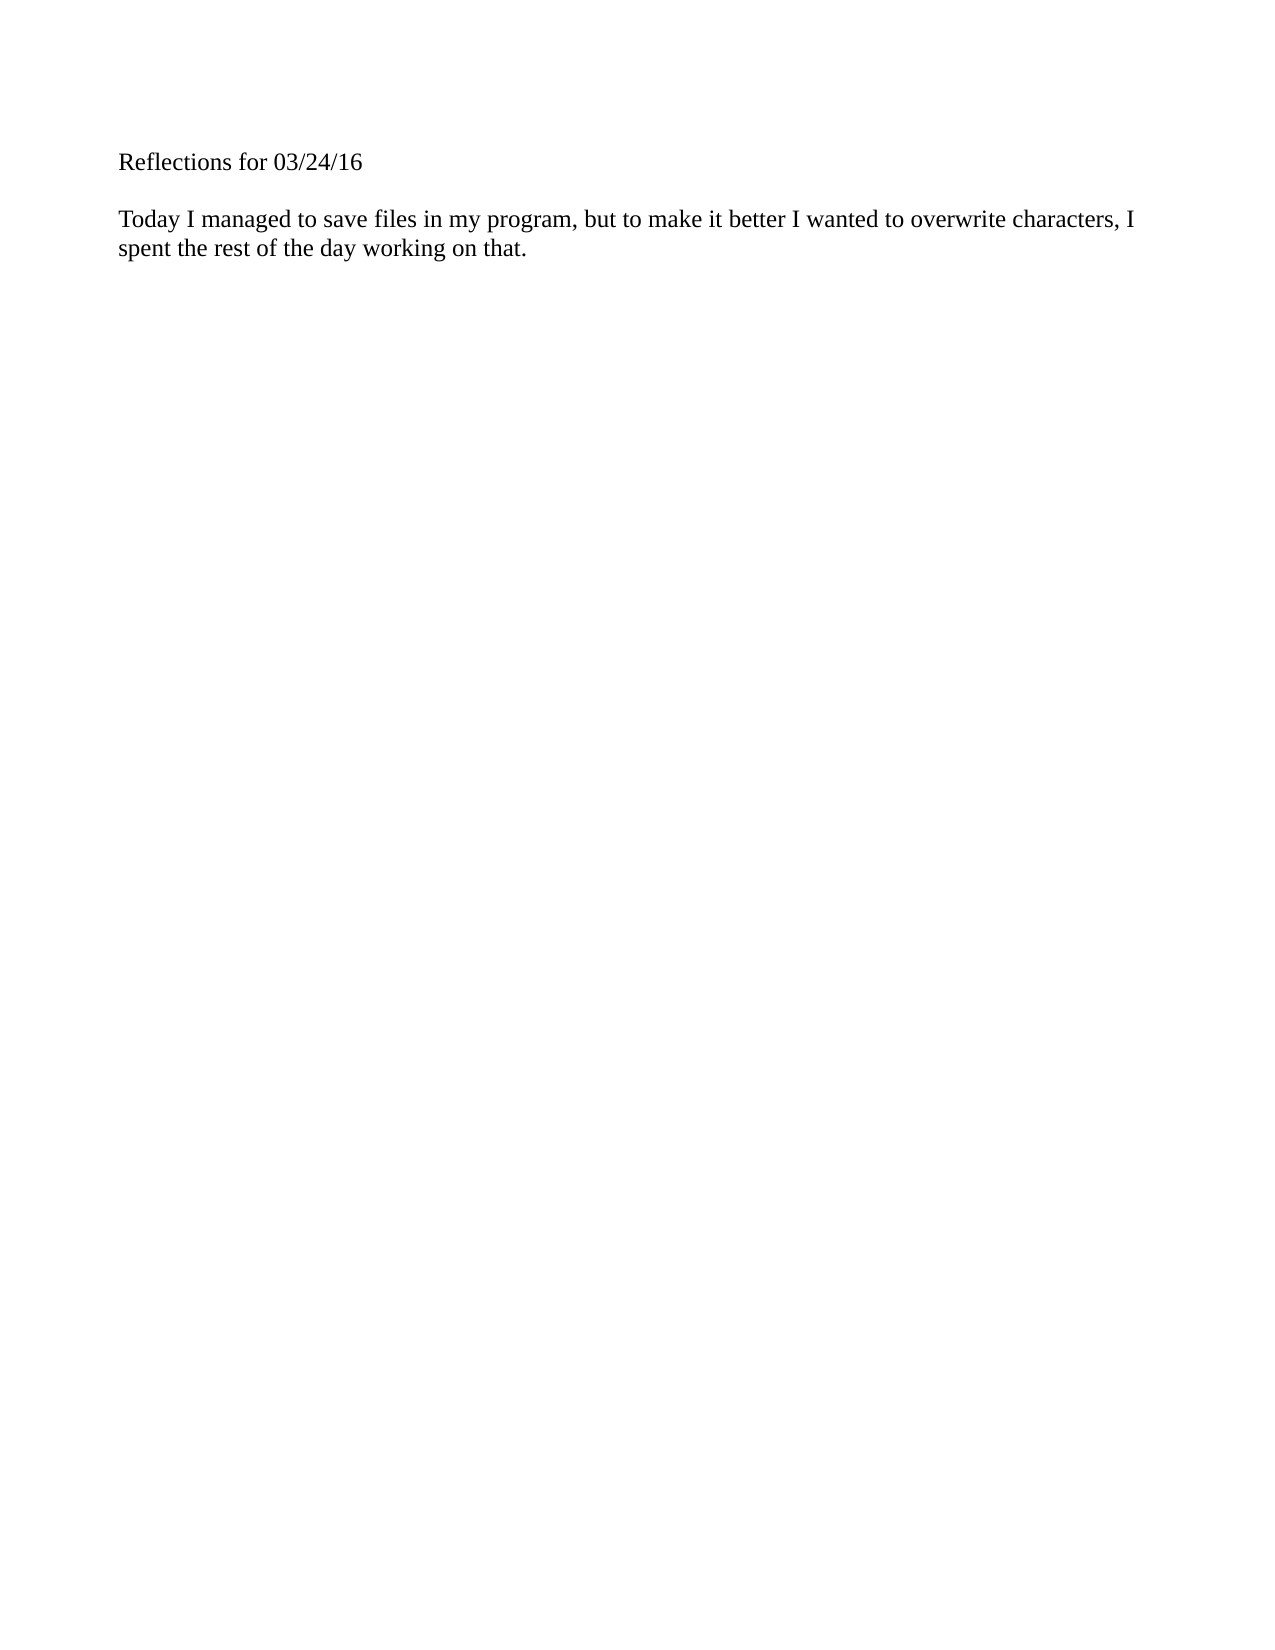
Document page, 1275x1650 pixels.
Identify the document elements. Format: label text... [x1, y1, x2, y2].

text Reflections for 03/24/16 [118, 147, 1157, 176]
text Today I managed to save files in my program, but to make it better I wanted to overwrite characters, I spent the rest of the day working on that. [118, 204, 1157, 262]
